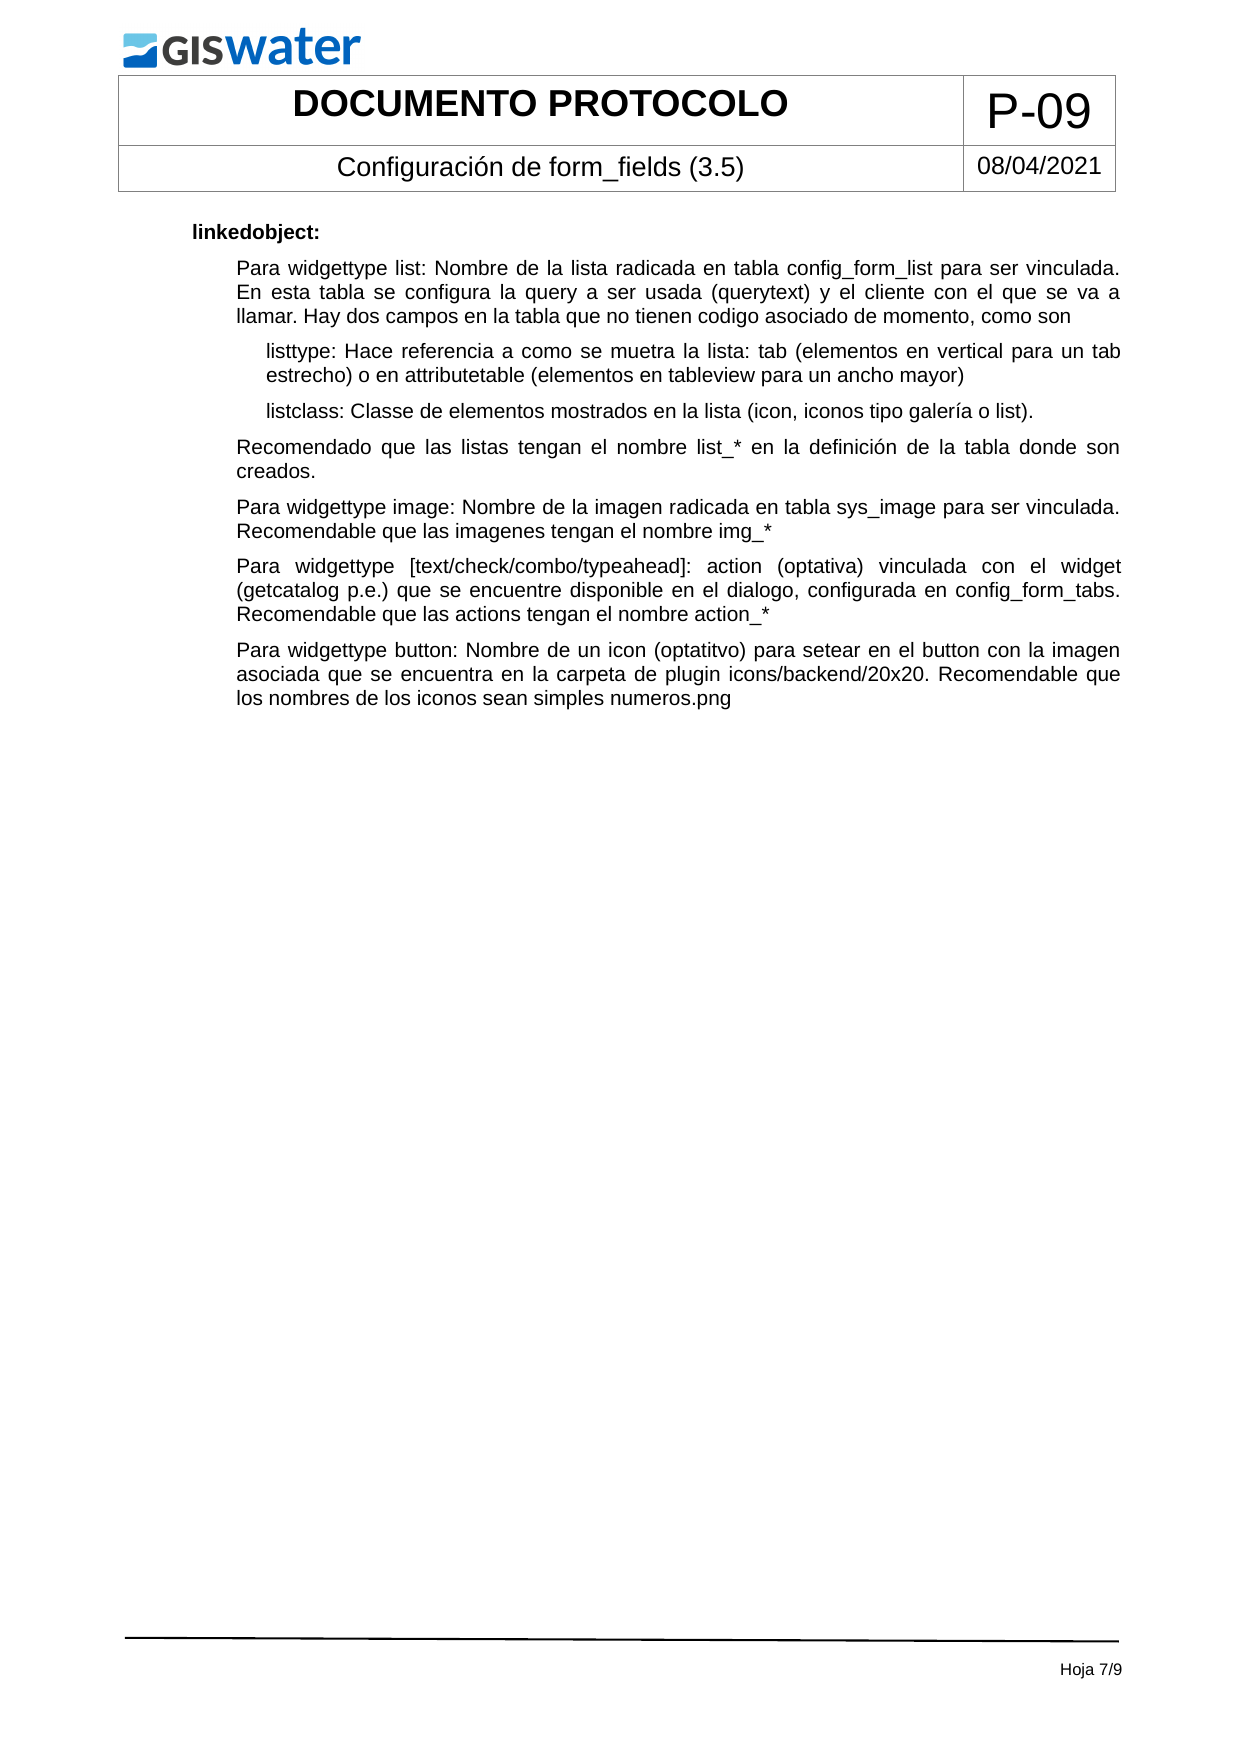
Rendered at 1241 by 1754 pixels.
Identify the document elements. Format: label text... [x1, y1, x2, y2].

list Para widgettype image: Nombre de la imagen radicada en tabla sys_image para ser vinculada. Recomendable que las imagenes tengan el nombre img_* [236, 494, 1122, 542]
list listclass: Classe de elementos mostrados en la lista (icon, iconos tipo galería o list). [266, 399, 1122, 423]
list listtype: Hace referencia a como se muetra la lista: tab (elementos en vertical para un tab estrecho) o en attributetable (elementos en tableview para un ancho mayor) [266, 339, 1122, 387]
list linkedobject: [192, 220, 1122, 244]
list Para widgettype button: Nombre de un icon (optatitvo) para setear en el button con la imagen asociada que se encuentra en la carpeta de plugin icons/backend/20x20. Recomendable que los nombres de los iconos sean simples numeros.png [236, 638, 1122, 710]
picture [119, 23, 365, 72]
list Para widgettype list: Nombre de la lista radicada en tabla config_form_list para ser vinculada. En esta tabla se configura la query a ser usada (querytext) y el cliente con el que se va a llamar. Hay dos campos en la tabla que no tienen codigo asociado de momento, como son [236, 256, 1122, 328]
list Para widgettype [text/check/combo/typeahead]: action (optativa) vinculada con el widget (getcatalog p.e.) que se encuentre disponible en el dialogo, configurada en config_form_tabs. Recomendable que las actions tengan el nombre action_* [236, 554, 1122, 626]
list Recomendado que las listas tengan el nombre list_* en la definición de la tabla donde son creados. [236, 435, 1122, 483]
